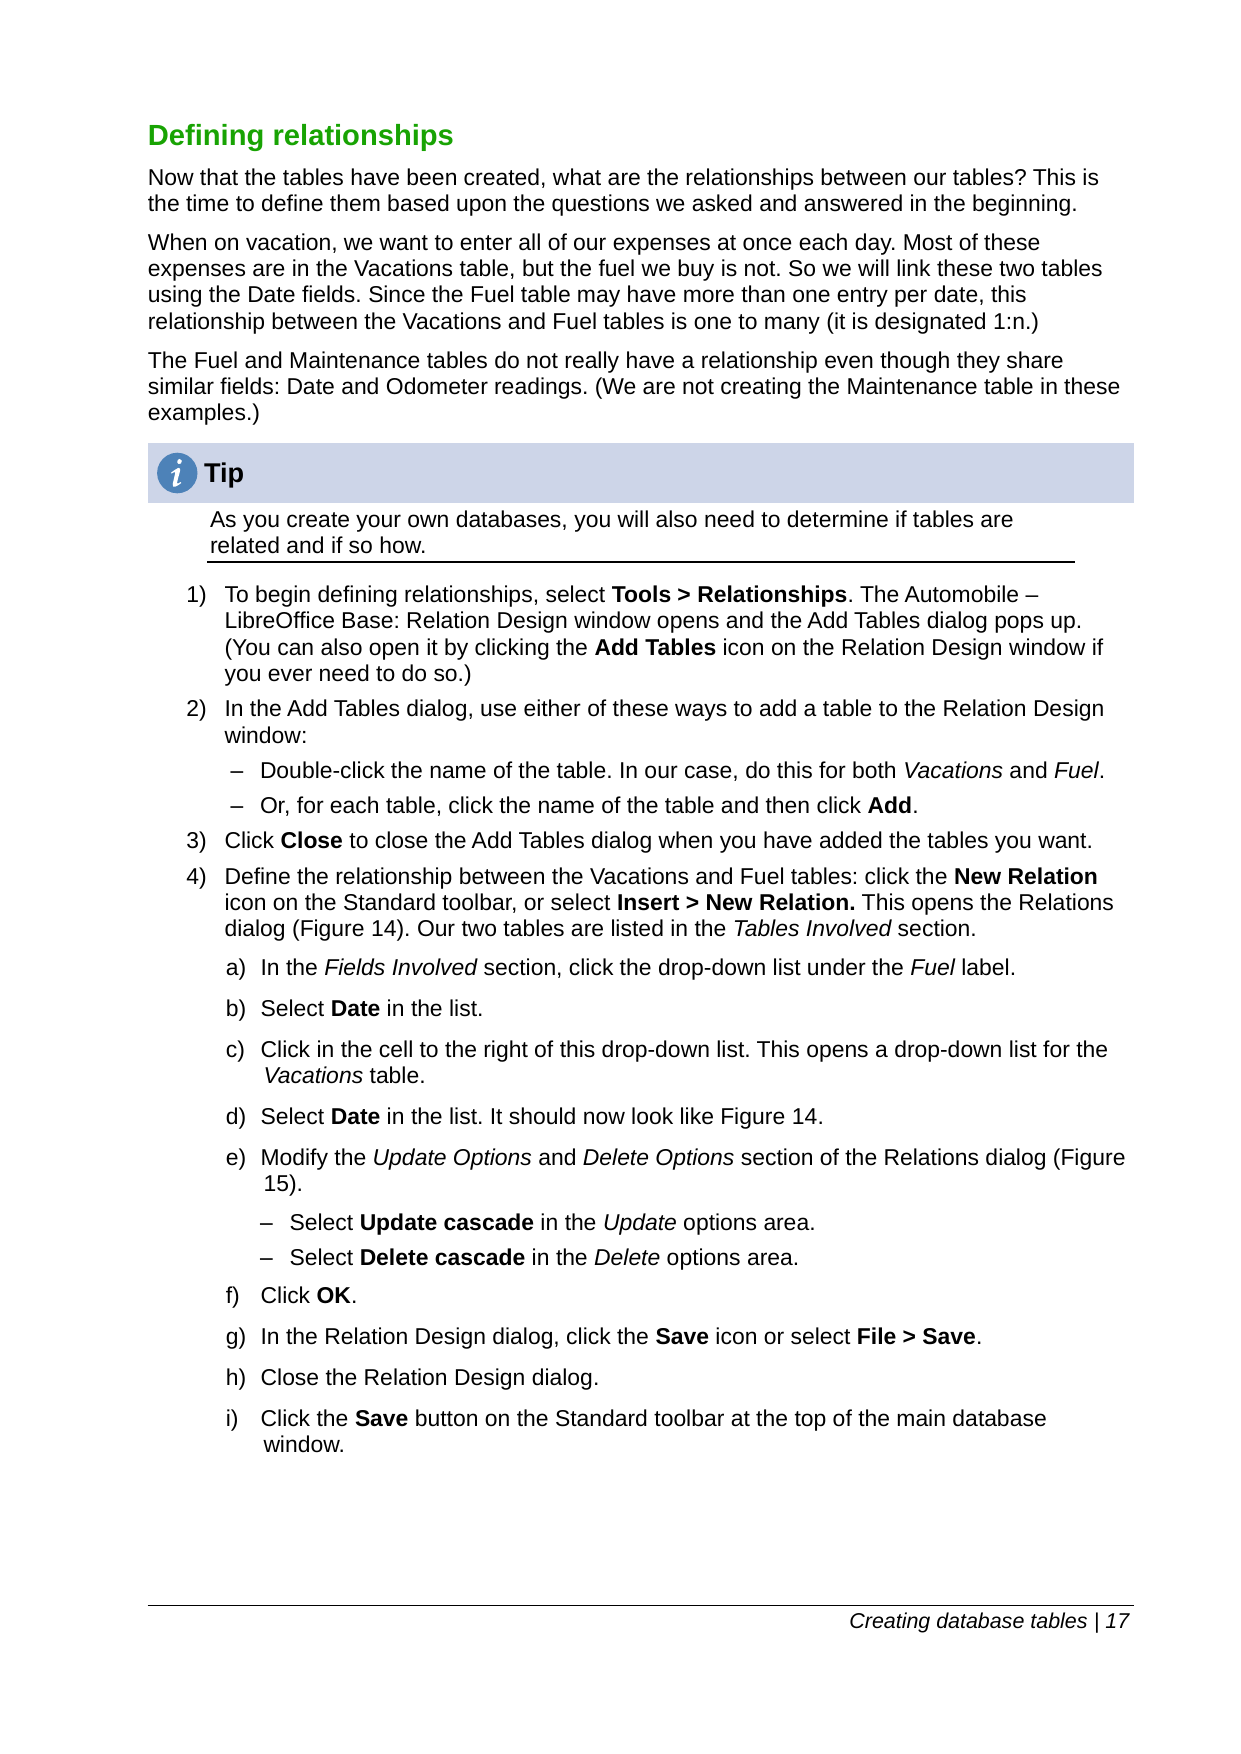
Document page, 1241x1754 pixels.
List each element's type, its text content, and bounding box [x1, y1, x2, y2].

list Select Update cascade in the Update options area. [260, 1208, 1134, 1235]
list Select Date in the list. It should now look like Figure 14. [223, 1100, 1134, 1132]
list Click in the cell to the right of this drop-down list. This opens a drop-down list for the Vacations table. [223, 1033, 1134, 1091]
text Now that the tables have been created, what are the relationships between our tables? This is the time to define them based upon the questions we asked and answered in the beginning. [148, 163, 1134, 216]
list Close the Relation Design dialog. [223, 1361, 1134, 1393]
list Click OK. [223, 1279, 1134, 1311]
list Select Date in the list. [223, 992, 1134, 1024]
list Double-click the name of the table. In our case, do this for both Vacations and Fuel. [230, 757, 1134, 783]
text The Fuel and Maintenance tables do not really have a relationship even though they share similar fields: Date and Odometer readings. (We are not creating the Maintenance table in these examples.) [148, 347, 1134, 426]
subtitle Defining relationships [148, 118, 1134, 152]
list In the Fields Involved section, click the drop-down list under the Fuel label. [223, 951, 1134, 983]
text As you create your own databases, you will also need to determine if tables are related and if so how. [207, 503, 1075, 561]
list Or, for each table, click the name of the table and then click Add. [230, 792, 1134, 818]
text When on vacation, we want to enter all of our expenses at once each day. Most of these expenses are in the Vacations table, but the fuel we buy is not. So we will link these two tables using the Date fields. Since the Fuel table may have more than one entry per date, this relationship between the Vacations and Fuel tables is one to many (it is designated 1:n.) [148, 229, 1134, 334]
list Define the relationship between the Vacations and Fuel tables: click the New Relation icon on the Standard toolbar, or select Insert > New Relation. This opens the Relations dialog (Figure 14). Our two tables are listed in the Tables Involved section. [207, 863, 1134, 942]
list Modify the Update Options and Delete Options section of the Relations dialog (Figure 15). [223, 1141, 1134, 1199]
list Click Close to close the Add Tables dialog when you have added the tables you want. [207, 827, 1134, 854]
list Select Delete cascade in the Delete options area. [260, 1244, 1134, 1270]
list In the Add Tables dialog, use either of these ways to add a table to the Relation Design window: [207, 695, 1134, 748]
subtitle Tip [148, 443, 1134, 503]
list To begin defining relationships, select Tools > Relationships. The Automobile – LibreOffice Base: Relation Design window opens and the Add Tables dialog pops up. (You can also open it by clicking the Add Tables icon on the Relation Design window if you ever need to do so.) [207, 581, 1134, 687]
list In the Relation Design dialog, click the Save icon or select File > Save. [223, 1320, 1134, 1352]
list Click the Save button on the Standard toolbar at the top of the main database window. [223, 1402, 1134, 1461]
